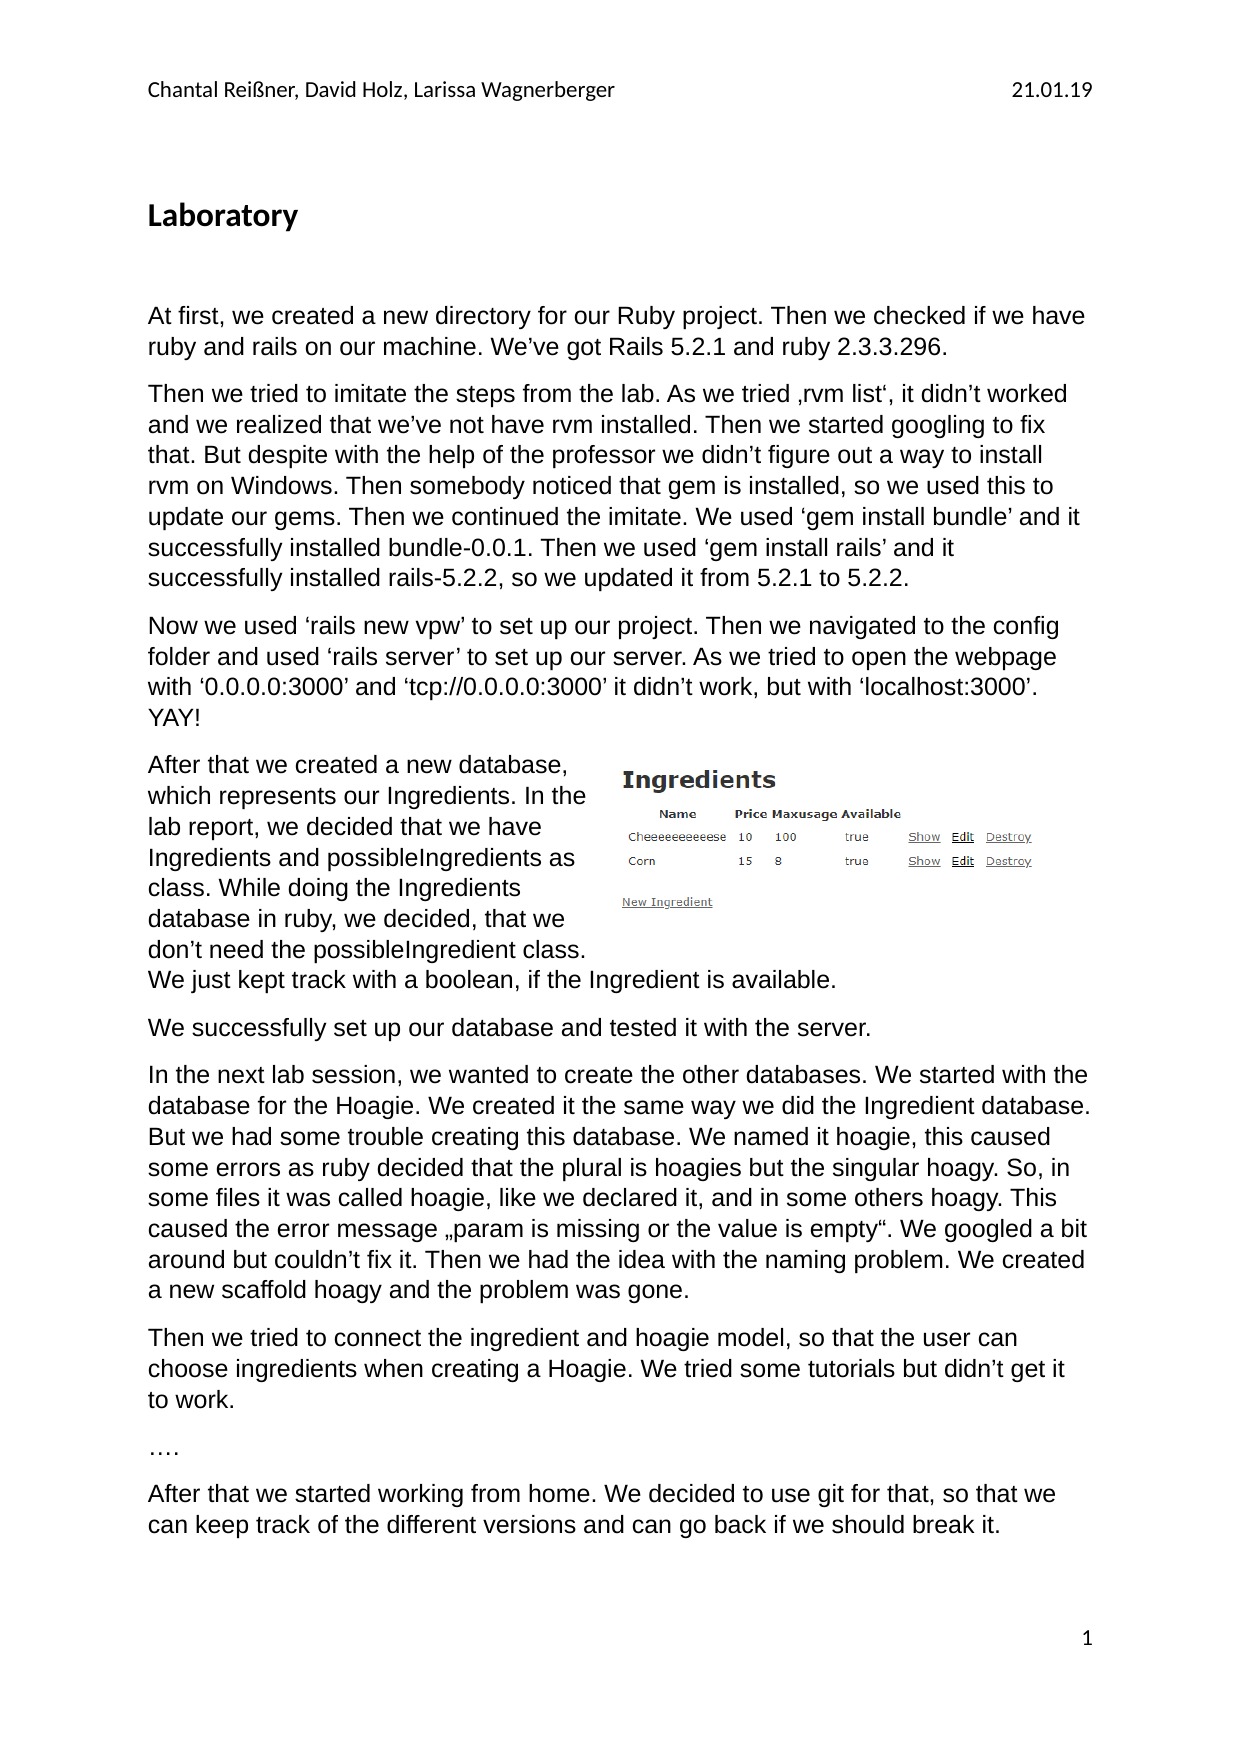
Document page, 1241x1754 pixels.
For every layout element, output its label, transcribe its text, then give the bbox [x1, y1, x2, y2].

text After that we created a new database, which represents our Ingredients. In the lab report, we decided that we have Ingredients and possibleIngredients as class. While doing the Ingredients database in ruby, we decided, that we don’t need the possibleIngredient class. We just kept track with a boolean, if the Ingredient is available. [148, 750, 1093, 994]
text After that we started working from home. We decided to use git for that, so that we can keep track of the different versions and can go back if we should break it. [148, 1479, 1093, 1539]
text We successfully set up our database and tested it with the server. [148, 1013, 1093, 1042]
text Laboratory [148, 194, 1093, 235]
text Now we used ‘rails new vpw’ to set up our project. Then we navigated to the config folder and used ‘rails server’ to set up our server. As we tried to open the webpage with ‘0.0.0.0:3000’ and ‘tcp://0.0.0.0:3000’ it didn’t work, but with ‘localhost:3000’. YAY! [148, 611, 1093, 732]
text In the next lab session, we wanted to create the other databases. We started with the database for the Hoagie. We created it the same way we did the Ingredient database. But we had some trouble creating this database. We named it hoagie, this caused some errors as ruby decided that the plural is hoagies but the singular hoagy. So, in some files it was called hoagie, like we declared it, and in some others hoagy. This caused the error message „param is missing or the value is empty“. We googled a bit around but couldn’t fix it. Then we had the idea with the naming problem. We created a new scaffold hoagy and the problem was gone. [148, 1060, 1093, 1304]
text …. [148, 1432, 1093, 1461]
text Then we tried to connect the ingredient and hoagie model, so that the user can choose ingredients when creating a Hoagie. We tried some tutorials but didn’t get it to work. [148, 1323, 1093, 1413]
text At first, we created a new directory for our Ruby project. Then we checked if we have ruby and rails on our machine. We’ve got Rails 5.2.1 and ruby 2.3.3.296. [148, 301, 1093, 360]
text Then we tried to imitate the steps from the lab. As we tried ‚rvm list‘, it didn’t worked and we realized that we’ve not have rvm installed. Then we started googling to fix that. But despite with the help of the professor we didn’t figure out a way to install rvm on Windows. Then somebody noticed that gem is installed, so we used this to update our gems. Then we continued the imitate. We used ‘gem install bundle’ and it successfully installed bundle-0.0.1. Then we used ‘gem install rails’ and it successfully installed rails-5.2.2, so we updated it from 5.2.1 to 5.2.2. [148, 379, 1093, 592]
